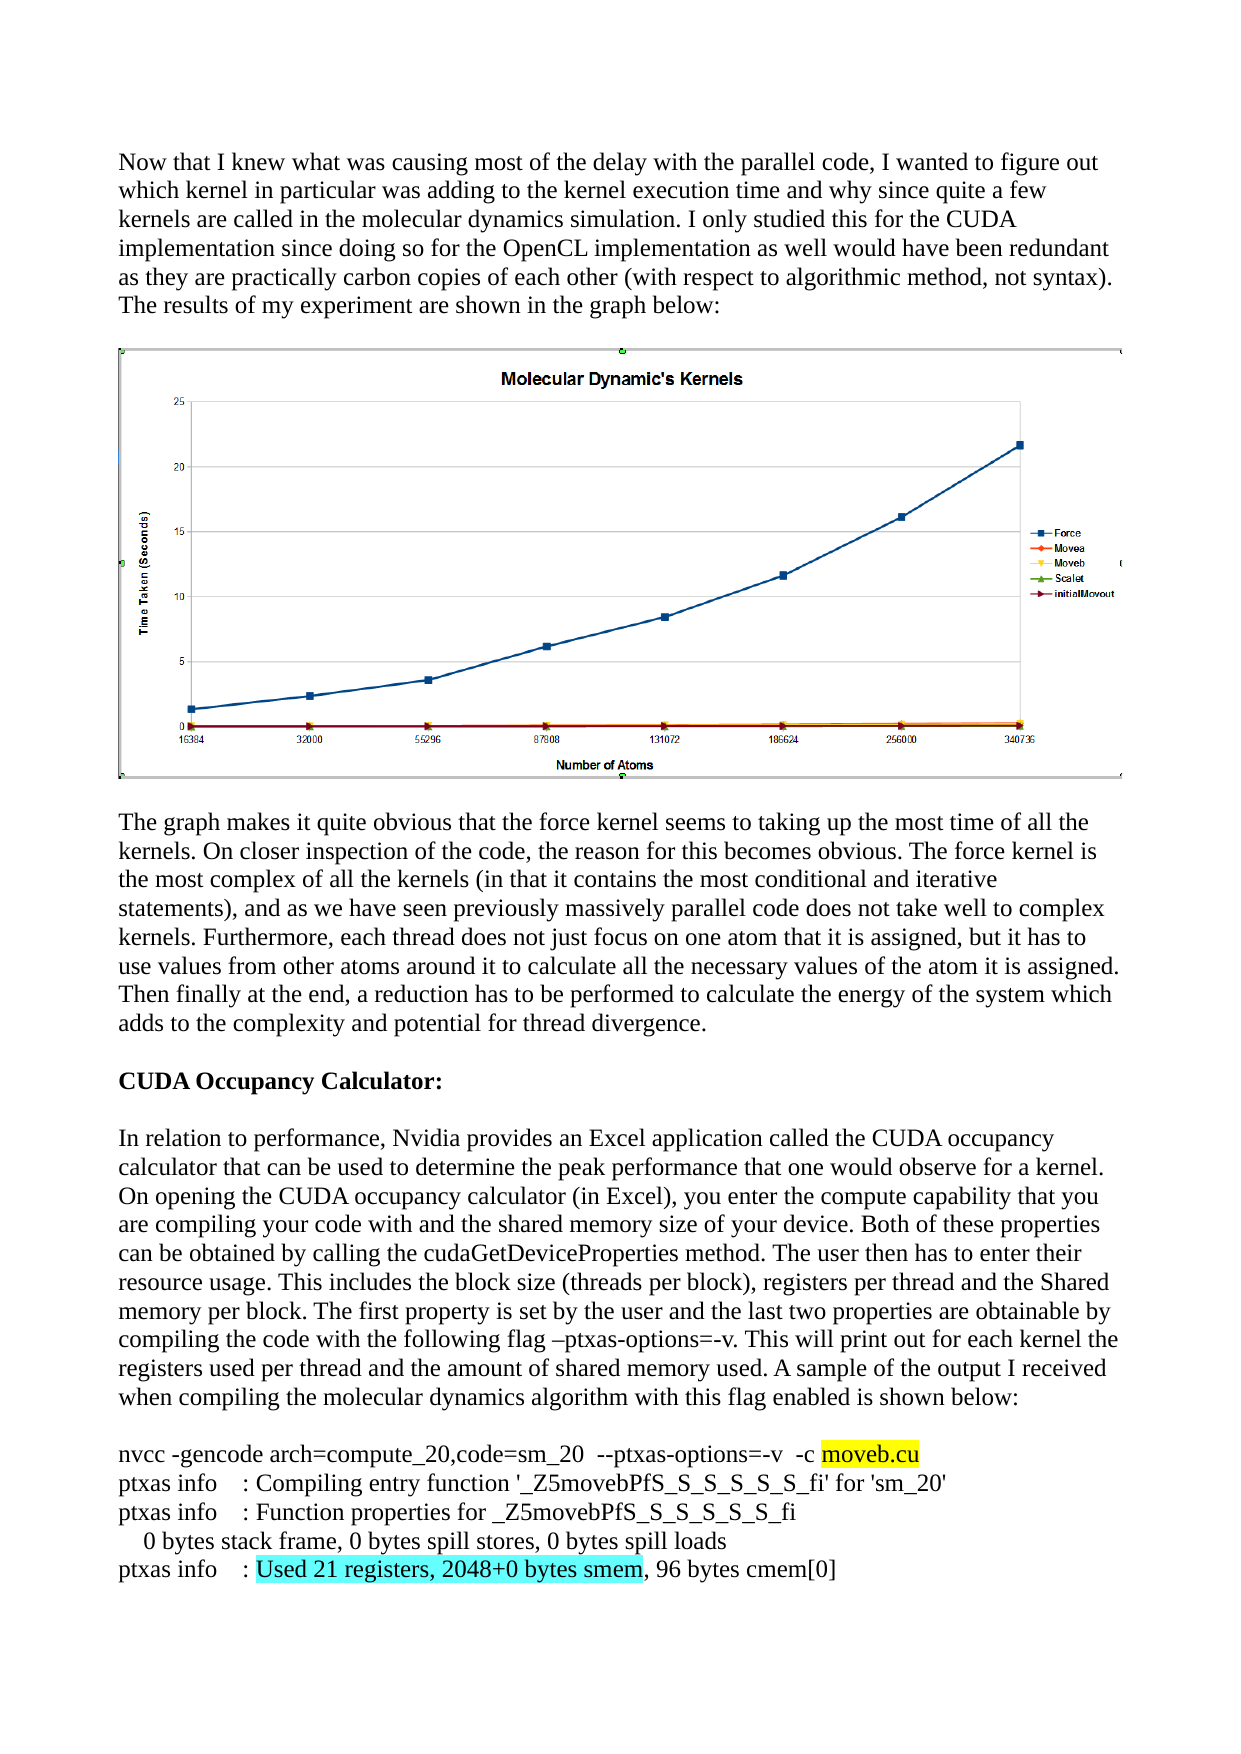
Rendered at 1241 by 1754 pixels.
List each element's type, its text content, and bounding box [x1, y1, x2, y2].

text CUDA Occupancy Calculator: [118, 1066, 1122, 1094]
text 0 bytes stack frame, 0 bytes spill stores, 0 bytes spill loads [118, 1526, 1122, 1554]
text nvcc -gencode arch=compute_20,code=sm_20 --ptxas-options=-v -c moveb.cu [118, 1439, 1122, 1468]
text ptxas info : Function properties for _Z5movebPfS_S_S_S_S_S_fi [118, 1497, 1122, 1526]
text Now that I knew what was causing most of the delay with the parallel code, I wanted to figure out which kernel in particular was adding to the kernel execution time and why since quite a few kernels are called in the molecular dynamics simulation. I only studied this for the CUDA implementation since doing so for the OpenCL implementation as well would have been redundant as they are practically carbon copies of each other (with respect to algorithmic method, not syntax). The results of my experiment are shown in the graph below: [118, 147, 1122, 319]
text The graph makes it quite obvious that the force kernel seems to taking up the most time of all the kernels. On closer inspection of the code, the reason for this becomes obvious. The force kernel is the most complex of all the kernels (in that it contains the most conditional and iterative statements), and as we have seen previously massively parallel code does not take well to complex kernels. Furthermore, each thread does not just focus on one atom that it is assigned, but it has to use values from other atoms around it to calculate all the necessary values of the atom it is assigned. Then finally at the end, a reduction has to be performed to calculate the energy of the system which adds to the complexity and potential for thread divergence. [118, 807, 1122, 1037]
text ptxas info : Used 21 registers, 2048+0 bytes smem, 96 bytes cmem[0] [118, 1554, 1122, 1583]
text ptxas info : Compiling entry function '_Z5movebPfS_S_S_S_S_S_fi' for 'sm_20' [118, 1468, 1122, 1497]
text In relation to performance, Nvidia provides an Excel application called the CUDA occupancy calculator that can be used to determine the peak performance that one would observe for a kernel. On opening the CUDA occupancy calculator (in Excel), you enter the compute capability that you are compiling your code with and the shared memory size of your device. Both of these properties can be obtained by calling the cudaGetDeviceProperties method. The user then has to enter their resource usage. This includes the block size (threads per block), registers per thread and the Shared memory per block. The first property is set by the user and the last two properties are obtainable by compiling the code with the following flag –ptxas-options=-v. This will print out for each kernel the registers used per thread and the amount of shared memory used. A sample of the output I received when compiling the molecular dynamics algorithm with this flag enabled is shown below: [118, 1123, 1122, 1411]
picture [118, 348, 1123, 779]
